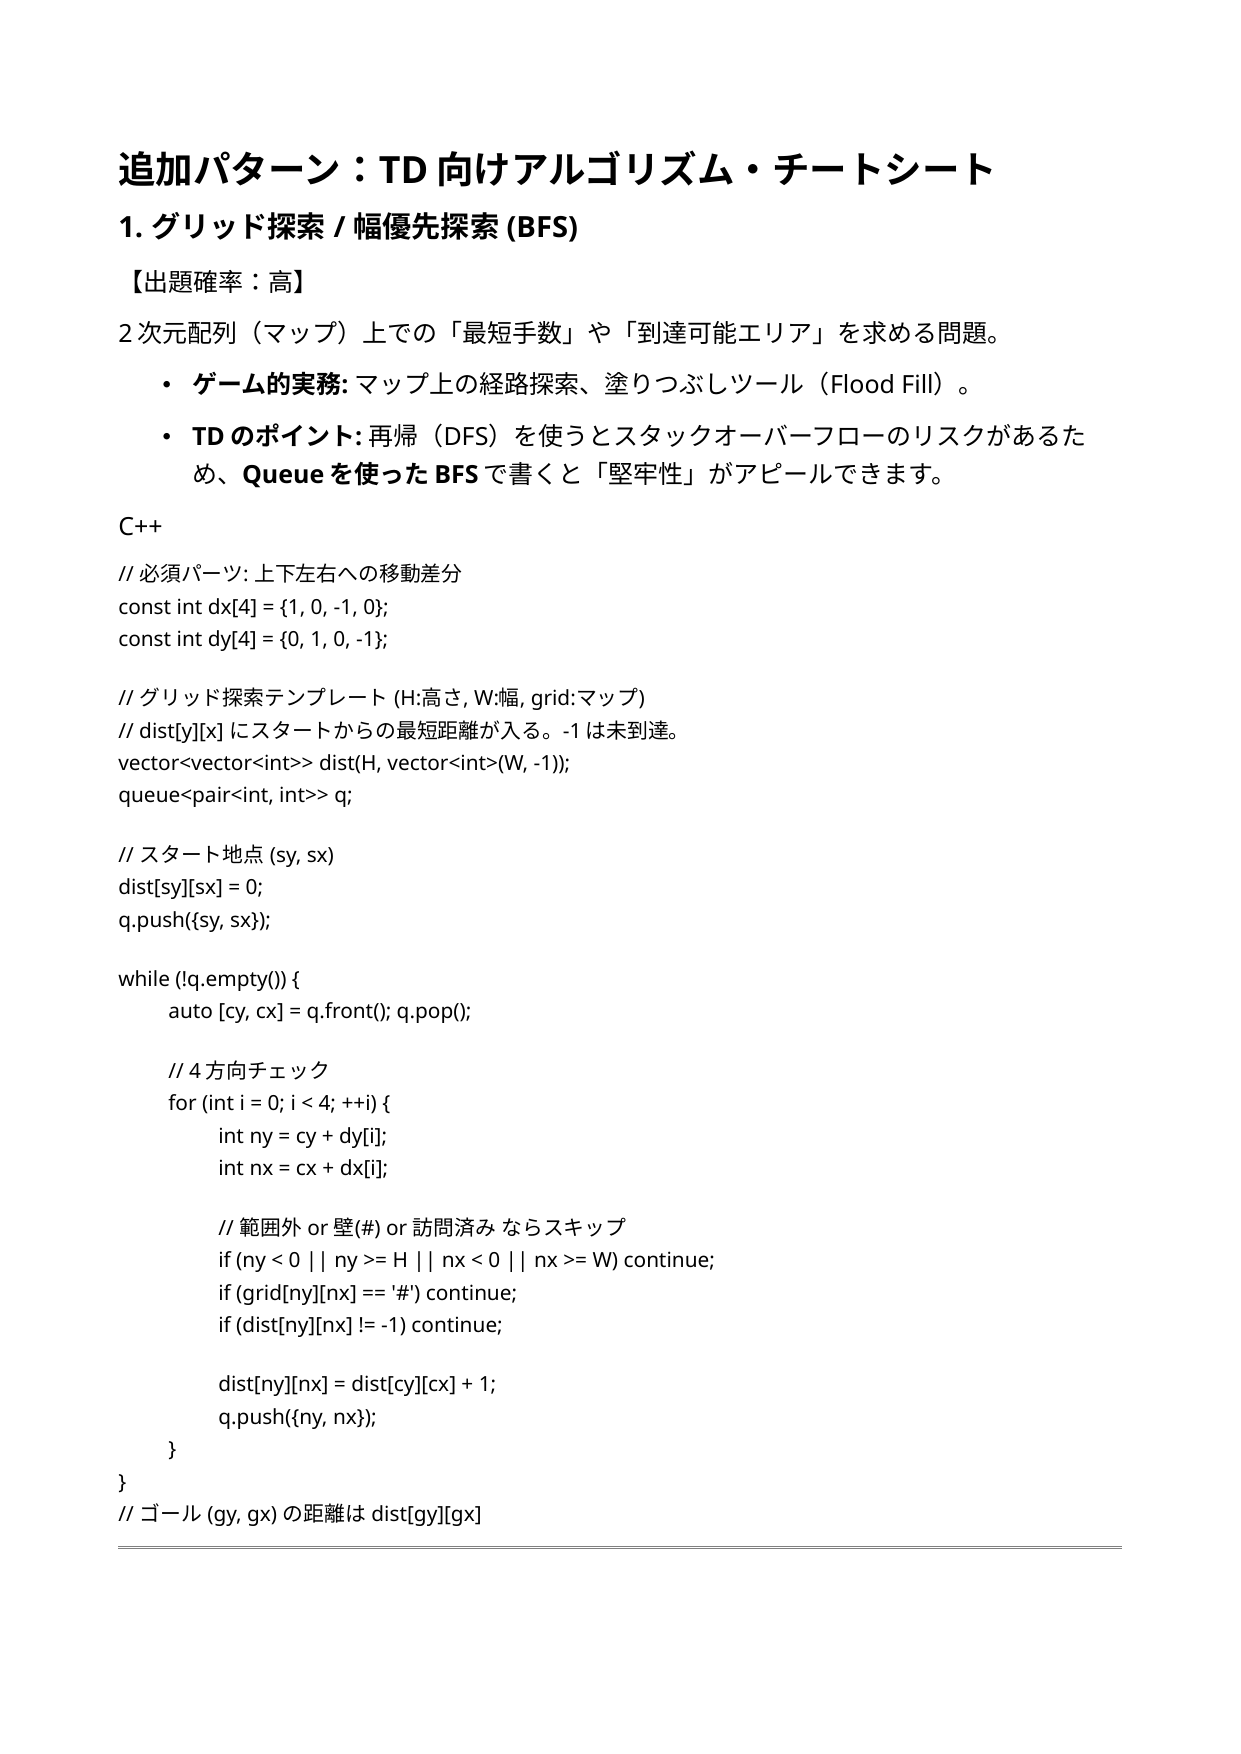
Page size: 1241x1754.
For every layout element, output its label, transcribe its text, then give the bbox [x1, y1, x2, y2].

text // グリッド探索テンプレート (H:高さ, W:幅, grid:マップ) [118, 683, 1122, 712]
text } [118, 1467, 1122, 1495]
text // 4方向チェック [118, 1056, 1122, 1084]
text // dist[y][x] にスタートからの最短距離が入る。-1は未到達。 [118, 716, 1122, 744]
text 【出題確率：高】 [118, 264, 1122, 298]
text int nx = cx + dx[i]; [118, 1153, 1122, 1182]
text const int dx[4] = {1, 0, -1, 0}; [118, 592, 1122, 620]
text 2次元配列（マップ）上での「最短手数」や「到達可能エリア」を求める問題。 [118, 316, 1122, 350]
subtitle 1. グリッド探索 / 幅優先探索 (BFS) [118, 207, 1122, 246]
text // 必須パーツ: 上下左右への移動差分 [118, 559, 1122, 588]
text q.push({ny, nx}); [118, 1402, 1122, 1431]
text C++ [118, 508, 1122, 542]
text vector<vector<int>> dist(H, vector<int>(W, -1)); [118, 748, 1122, 777]
text auto [cy, cx] = q.front(); q.pop(); [118, 996, 1122, 1025]
text int ny = cy + dy[i]; [118, 1121, 1122, 1149]
text if (dist[ny][nx] != -1) continue; [118, 1310, 1122, 1339]
text if (ny < 0 || ny >= H || nx < 0 || nx >= W) continue; [118, 1245, 1122, 1274]
text // スタート地点 (sy, sx) [118, 840, 1122, 868]
text // 範囲外 or 壁(#) or 訪問済み ならスキップ [118, 1213, 1122, 1241]
text while (!q.empty()) { [118, 964, 1122, 992]
text // ゴール (gy, gx) の距離は dist[gy][gx] [118, 1499, 1122, 1528]
text if (grid[ny][nx] == '#') continue; [118, 1278, 1122, 1306]
list TDのポイント: 再帰（DFS）を使うとスタックオーバーフローのリスクがあるため、Queueを使ったBFSで書くと「堅牢性」がアピールできます。 [162, 418, 1122, 491]
text dist[ny][nx] = dist[cy][cx] + 1; [118, 1369, 1122, 1398]
subtitle 追加パターン：TD向けアルゴリズム・チートシート [118, 143, 1122, 194]
text q.push({sy, sx}); [118, 905, 1122, 933]
list ゲーム的実務: マップ上の経路探索、塗りつぶしツール（Flood Fill）。 [162, 367, 1122, 401]
text dist[sy][sx] = 0; [118, 872, 1122, 901]
text } [118, 1434, 1122, 1463]
text queue<pair<int, int>> q; [118, 781, 1122, 809]
text for (int i = 0; i < 4; ++i) { [118, 1088, 1122, 1117]
text const int dy[4] = {0, 1, 0, -1}; [118, 624, 1122, 653]
